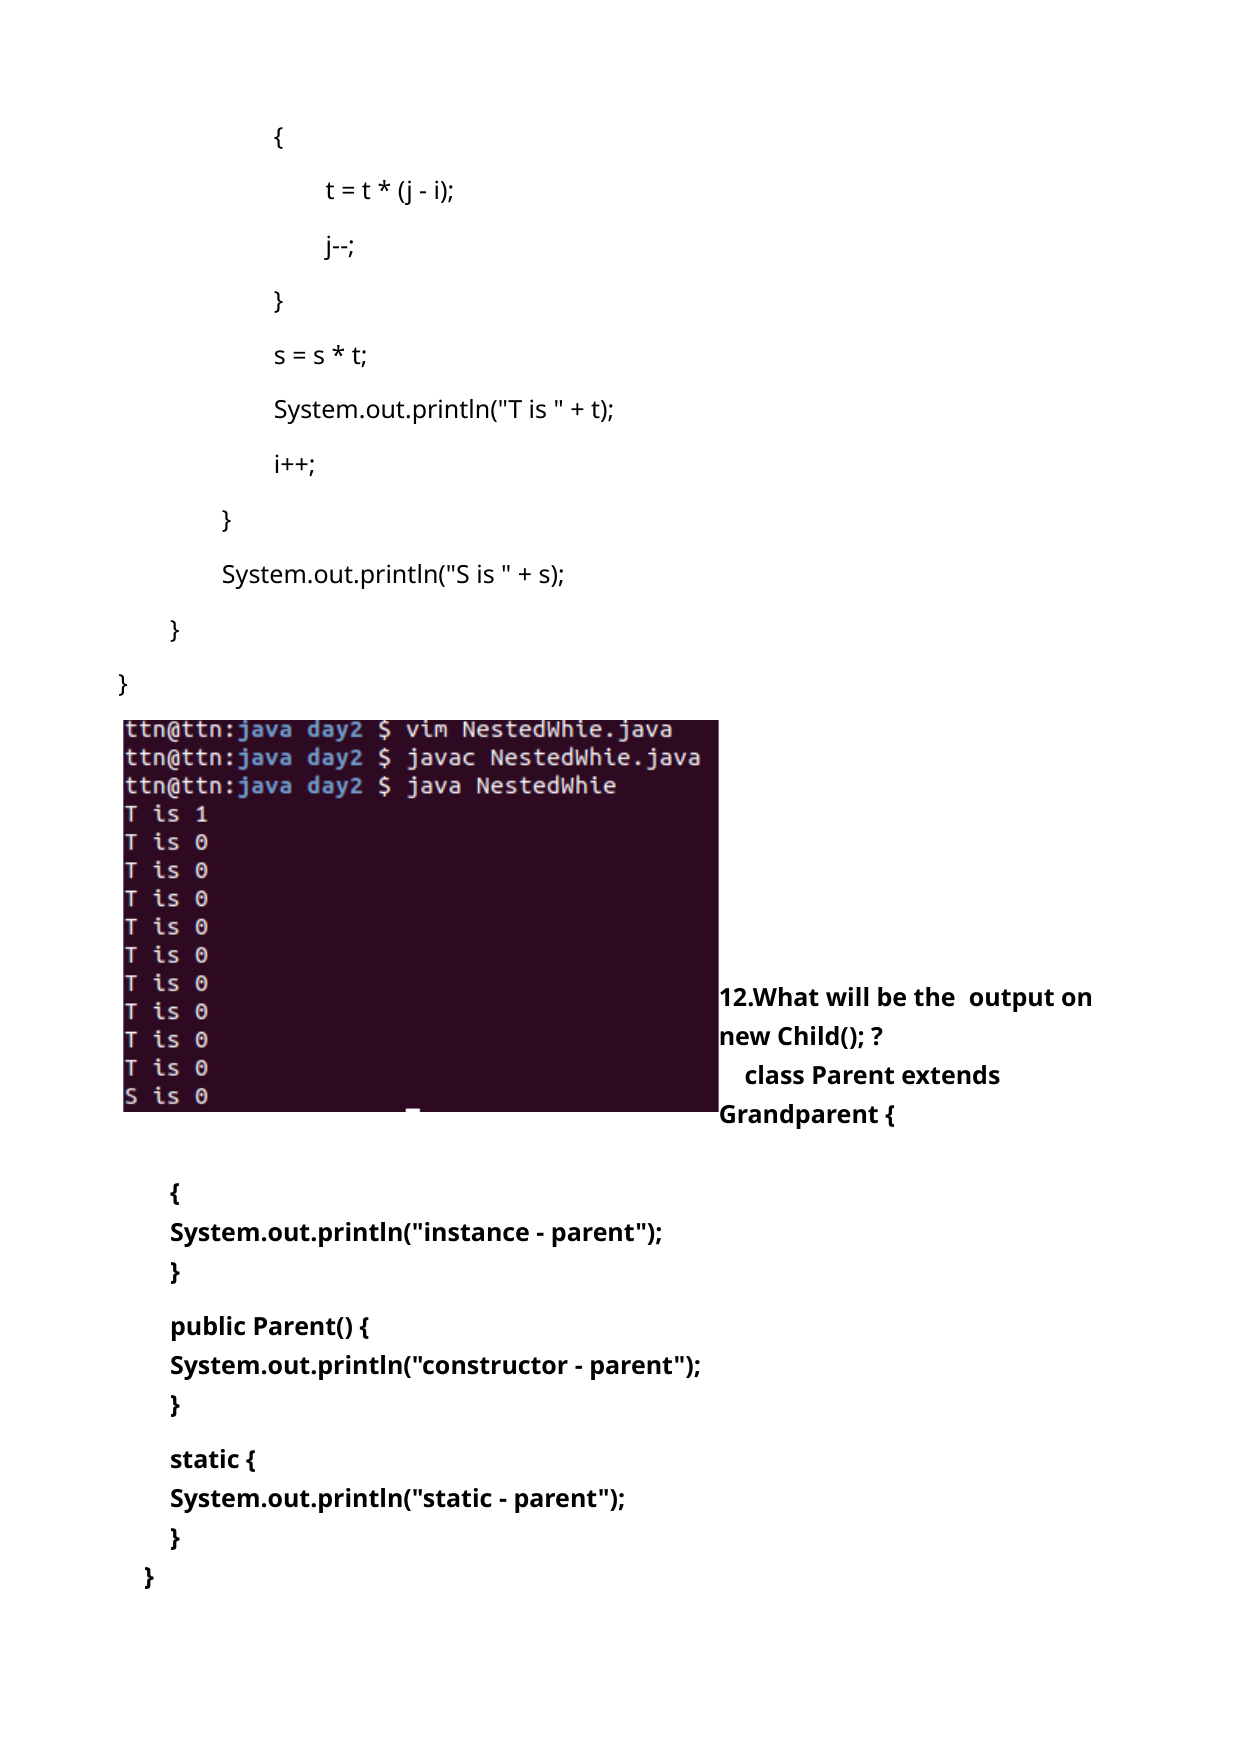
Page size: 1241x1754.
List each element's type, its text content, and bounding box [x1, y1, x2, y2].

picture [123, 720, 719, 1112]
text System.out.println("T is " + t); [118, 392, 1122, 426]
text } [118, 282, 1122, 317]
text public Parent() { System.out.println("constructor - parent"); } [118, 1308, 1122, 1421]
text { [118, 118, 1122, 152]
text } [118, 611, 1122, 645]
text i++; [118, 447, 1122, 481]
text 12.What will be the output on new Child(); ? class Parent extends Grandparent { { System.out.println("instance - parent"); } [118, 979, 1122, 1287]
text } [118, 502, 1122, 536]
text j--; [118, 228, 1122, 262]
text t = t * (j - i); [118, 173, 1122, 207]
text s = s * t; [118, 337, 1122, 371]
text } [118, 666, 1122, 700]
text System.out.println("S is " + s); [118, 556, 1122, 591]
text static { System.out.println("static - parent"); } } [118, 1441, 1122, 1593]
